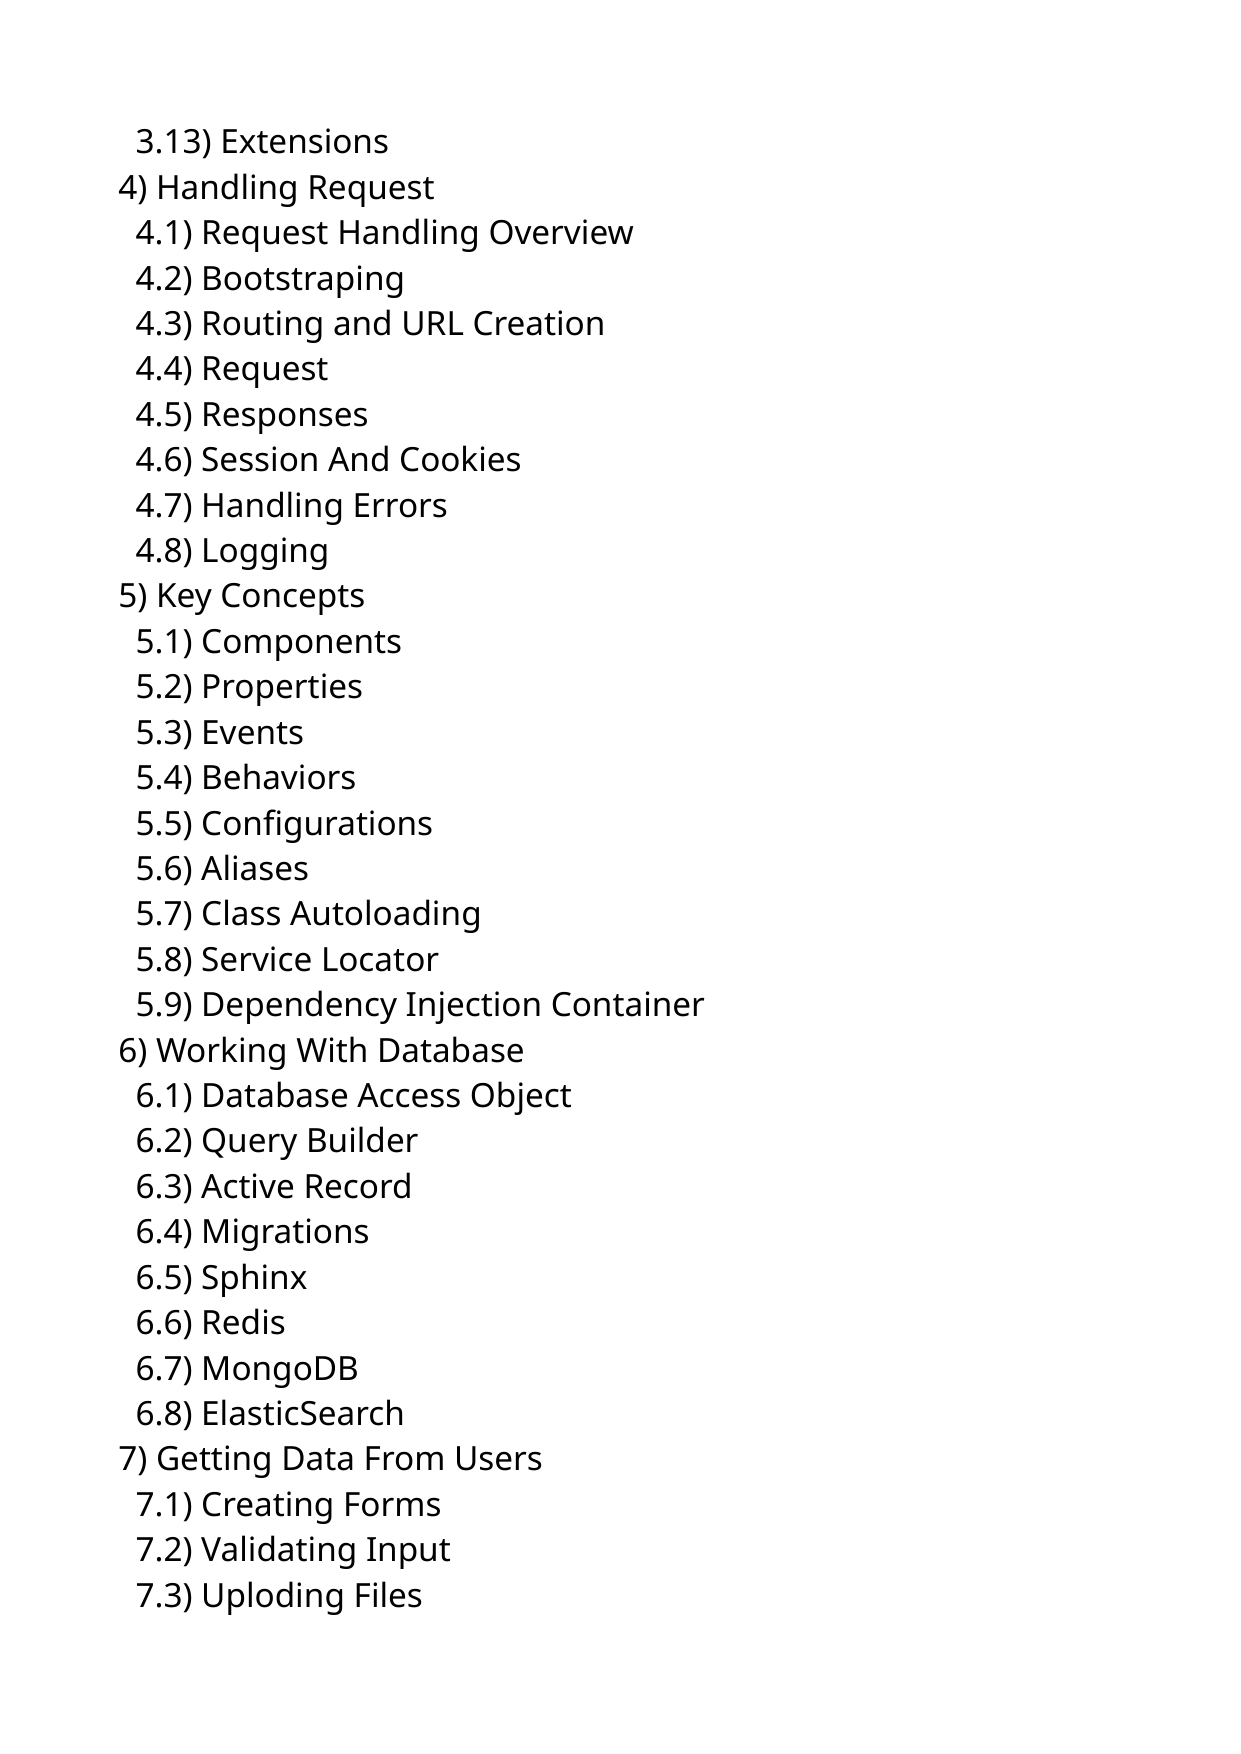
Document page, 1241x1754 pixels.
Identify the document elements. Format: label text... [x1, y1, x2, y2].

text 7) Getting Data From Users [118, 1435, 1122, 1481]
text 5.2) Properties [118, 663, 1122, 708]
text 5.8) Service Locator [118, 936, 1122, 981]
text 6.3) Active Record [118, 1163, 1122, 1208]
text 4.7) Handling Errors [118, 481, 1122, 527]
text 5.1) Components [118, 618, 1122, 663]
text 4.5) Responses [118, 391, 1122, 436]
text 5.3) Events [118, 708, 1122, 754]
text 7.2) Validating Input [118, 1526, 1122, 1571]
text 5.9) Dependency Injection Container [118, 981, 1122, 1026]
text 6.2) Query Builder [118, 1117, 1122, 1163]
text 6) Working With Database [118, 1026, 1122, 1072]
text 4.3) Routing and URL Creation [118, 300, 1122, 345]
text 3.13) Extensions [118, 118, 1122, 163]
text 6.4) Migrations [118, 1208, 1122, 1253]
text 6.6) Redis [118, 1299, 1122, 1344]
text 4.2) Bootstraping [118, 254, 1122, 300]
text 5.5) Configurations [118, 799, 1122, 845]
text 5) Key Concepts [118, 572, 1122, 618]
text 5.7) Class Autoloading [118, 890, 1122, 936]
text 6.1) Database Access Object [118, 1072, 1122, 1117]
text 4) Handling Request [118, 163, 1122, 209]
text 4.8) Logging [118, 527, 1122, 572]
text 5.4) Behaviors [118, 754, 1122, 799]
text 6.5) Sphinx [118, 1253, 1122, 1299]
text 4.4) Request [118, 345, 1122, 391]
text 7.1) Creating Forms [118, 1481, 1122, 1526]
text 4.1) Request Handling Overview [118, 209, 1122, 254]
text 5.6) Aliases [118, 845, 1122, 890]
text 4.6) Session And Cookies [118, 436, 1122, 481]
text 7.3) Uploding Files [118, 1571, 1122, 1617]
text 6.7) MongoDB [118, 1344, 1122, 1390]
text 6.8) ElasticSearch [118, 1390, 1122, 1435]
